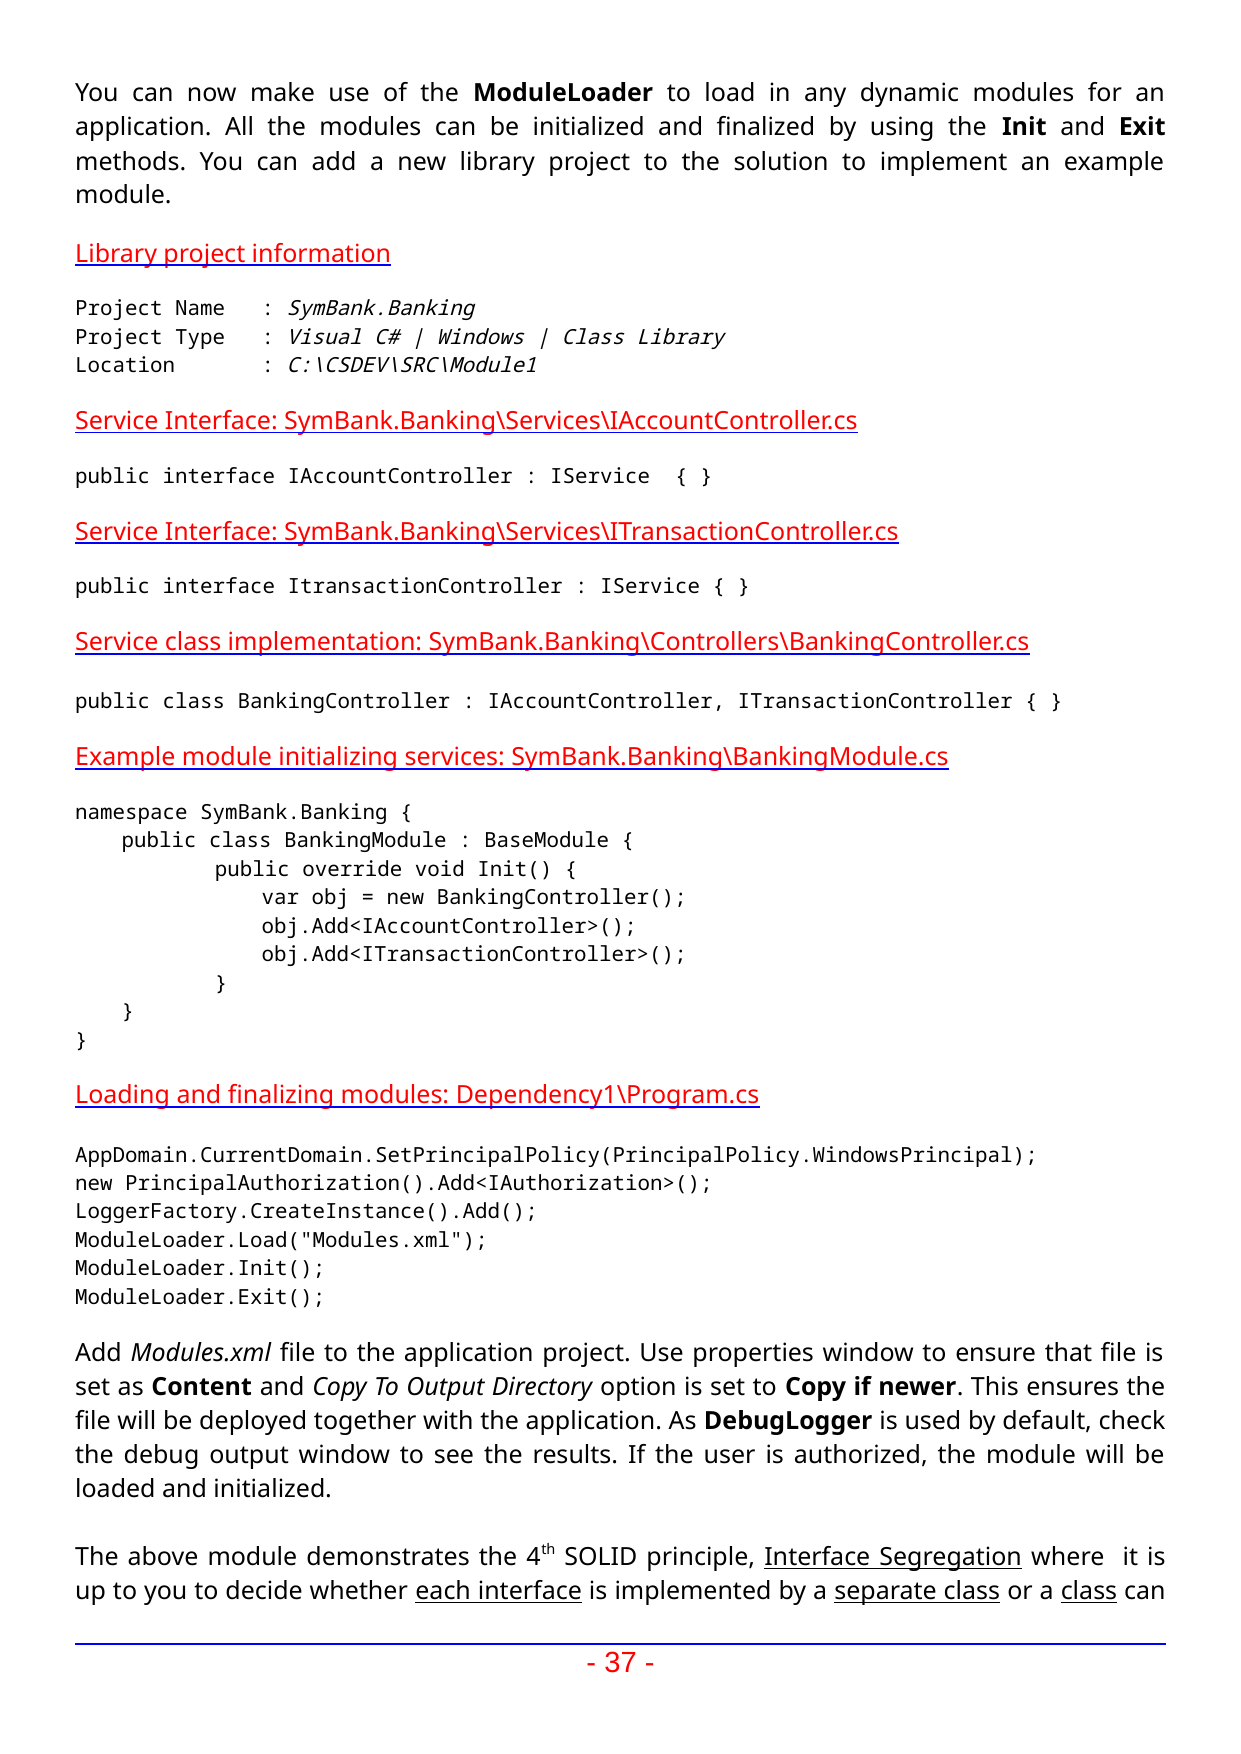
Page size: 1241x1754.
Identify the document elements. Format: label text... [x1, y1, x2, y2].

text } [75, 1025, 1166, 1053]
text LoggerFactory.CreateInstance().Add(); [75, 1197, 1166, 1225]
text } [75, 996, 1166, 1025]
text obj.Add<ITransactionController>(); [75, 939, 1166, 968]
text Example module initializing services: SymBank.Banking\BankingModule.cs [75, 739, 1166, 773]
text namespace SymBank.Banking { [75, 797, 1166, 826]
text } [75, 968, 1166, 996]
text new PrincipalAuthorization().Add<IAuthorization>(); [75, 1168, 1166, 1197]
text public interface IAccountController : IService { } [75, 461, 1166, 489]
text Add Modules.xml file to the application project. Use properties window to ensure that file is set as Content and Copy To Output Directory option is set to Copy if newer. This ensures the file will be deployed together with the application. As DebugLogger is used by default, check the debug output window to see the results. If the user is authorized, the module will be loaded and initialized. [75, 1334, 1166, 1505]
text Location : C:\CSDEV\SRC\Module1 [75, 350, 1166, 379]
text Project Name : SymBank.Banking [75, 293, 1166, 322]
text Service class implementation: SymBank.Banking\Controllers\BankingController.cs [75, 624, 1166, 658]
text public interface ItransactionController : IService { } [75, 572, 1166, 600]
text AppDomain.CurrentDomain.SetPrincipalPolicy(PrincipalPolicy.WindowsPrincipal); [75, 1140, 1166, 1168]
text You can now make use of the ModuleLoader to load in any dynamic modules for an application. All the modules can be initialized and finalized by using the Init and Exit methods. You can add a new library project to the solution to implement an example module. [75, 75, 1166, 211]
text public class BankingController : IAccountController, ITransactionController { } [75, 687, 1166, 715]
text ModuleLoader.Exit(); [75, 1282, 1166, 1310]
text ModuleLoader.Load("Modules.xml"); [75, 1225, 1166, 1253]
text Library project information [75, 235, 1166, 269]
text ModuleLoader.Init(); [75, 1253, 1166, 1282]
text The above module demonstrates the 4th SOLID principle, Interface Segregation where it is up to you to decide whether each interface is implemented by a separate class or a class can [75, 1539, 1166, 1607]
text Project Type : Visual C# | Windows | Class Library [75, 322, 1166, 350]
text Service Interface: SymBank.Banking\Services\IAccountController.cs [75, 403, 1166, 437]
text obj.Add<IAccountController>(); [75, 911, 1166, 939]
text Loading and finalizing modules: Dependency1\Program.cs [75, 1077, 1166, 1111]
text Service Interface: SymBank.Banking\Services\ITransactionController.cs [75, 513, 1166, 547]
text public override void Init() { [75, 854, 1166, 882]
text var obj = new BankingController(); [75, 882, 1166, 911]
text public class BankingModule : BaseModule { [75, 826, 1166, 854]
